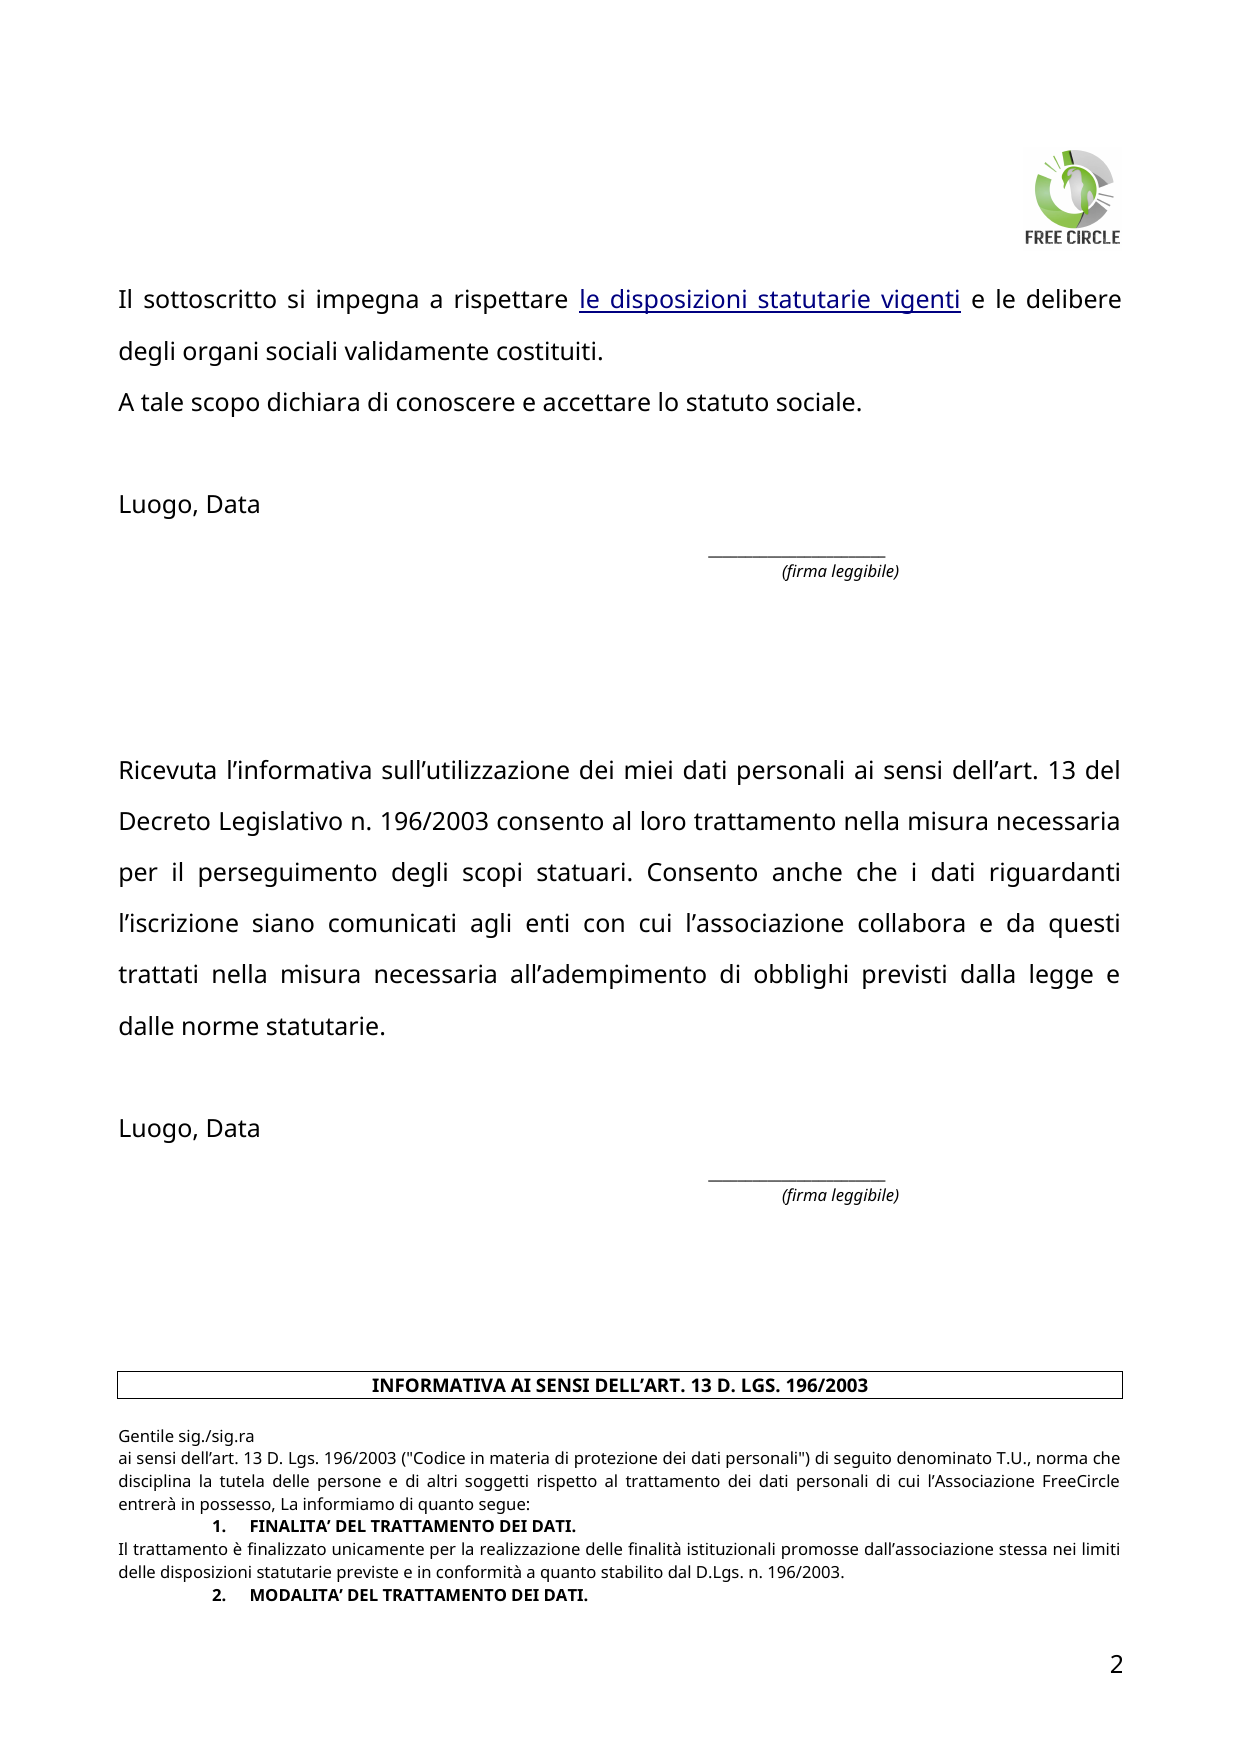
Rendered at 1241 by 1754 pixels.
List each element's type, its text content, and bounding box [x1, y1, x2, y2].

text Ricevuta l’informativa sull’utilizzazione dei miei dati personali ai sensi dell’art. 13 del Decreto Legislativo n. 196/2003 consento al loro trattamento nella misura necessaria per il perseguimento degli scopi statuari. Consento anche che i dati riguardanti l’iscrizione siano comunicati agli enti con cui l’associazione collabora e da questi trattati nella misura necessaria all’adempimento di obblighi previsti dalla legge e dalle norme statutarie. [118, 753, 1122, 1042]
text Luogo, Data [118, 486, 1122, 520]
text Gentile sig./sig.ra [118, 1424, 1122, 1447]
subtitle INFORMATIVA AI SENSI DELL’ART. 13 D. LGS. 196/2003 [118, 1372, 1122, 1398]
picture [1022, 147, 1123, 251]
text A tale scopo dichiara di conoscere e accettare lo statuto sociale. [118, 384, 1122, 418]
list MODALITA’ DEL TRATTAMENTO DEI DATI. [212, 1583, 1122, 1606]
text (firma leggibile) [118, 560, 1122, 634]
text Luogo, Data [118, 1110, 1122, 1144]
text Il sottoscritto si impegna a rispettare le disposizioni statutarie vigenti e le delibere degli organi sociali validamente costituiti. [118, 282, 1122, 367]
text (firma leggibile) [118, 1184, 1122, 1207]
list FINALITA’ DEL TRATTAMENTO DEI DATI. [212, 1515, 1122, 1538]
text ________________________ [118, 537, 1122, 560]
text ai sensi dell’art. 13 D. Lgs. 196/2003 ("Codice in materia di protezione dei dati personali") di seguito denominato T.U., norma che disciplina la tutela delle persone e di altri soggetti rispetto al trattamento dei dati personali di cui l’Associazione FreeCircle entrerà in possesso, La informiamo di quanto segue: [118, 1447, 1122, 1515]
text Il trattamento è finalizzato unicamente per la realizzazione delle finalità istituzionali promosse dall’associazione stessa nei limiti delle disposizioni statutarie previste e in conformità a quanto stabilito dal D.Lgs. n. 196/2003. [118, 1538, 1122, 1583]
text ________________________ [118, 1161, 1122, 1184]
